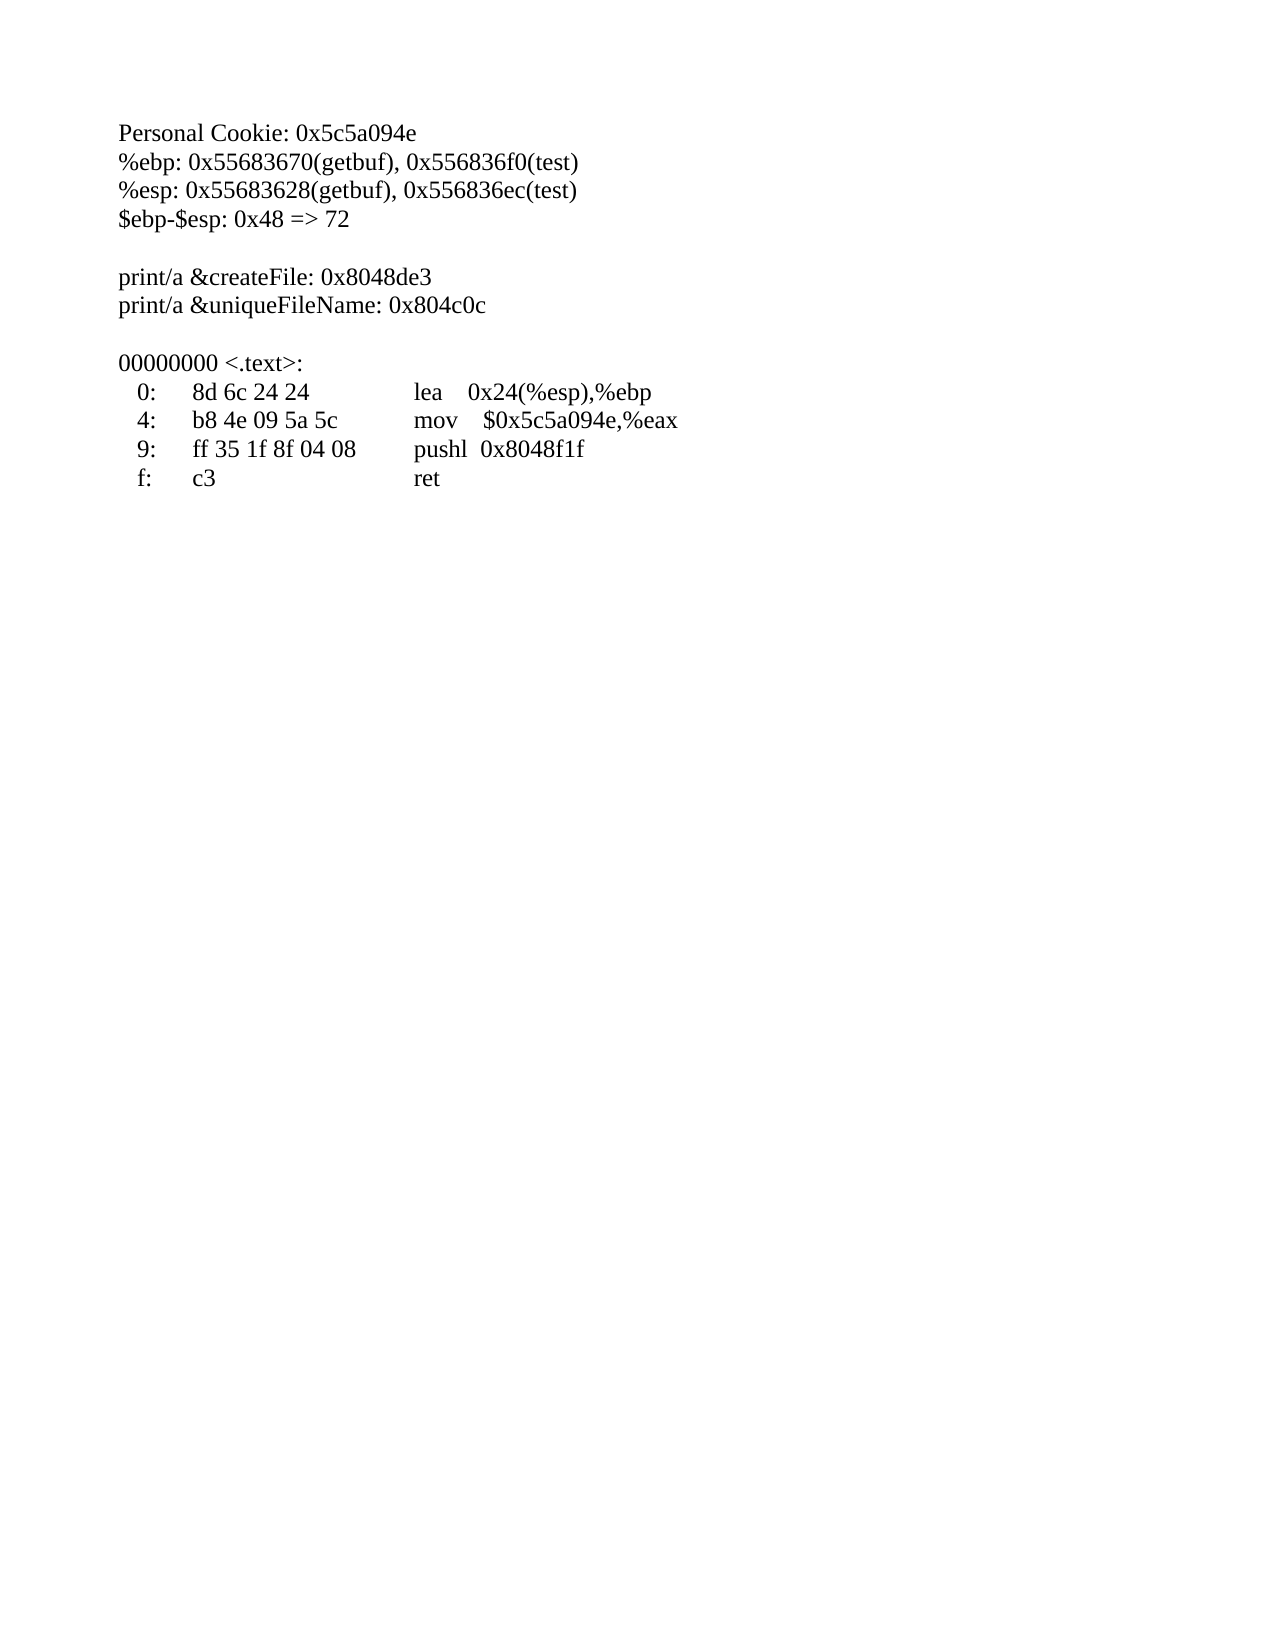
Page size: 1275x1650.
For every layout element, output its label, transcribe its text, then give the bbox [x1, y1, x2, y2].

text 4: b8 4e 09 5a 5c mov $0x5c5a094e,%eax [118, 406, 1157, 434]
text $ebp-$esp: 0x48 => 72 [118, 204, 1157, 233]
text Personal Cookie: 0x5c5a094e [118, 118, 1157, 147]
text print/a &uniqueFileName: 0x804c0c [118, 291, 1157, 319]
text %esp: 0x55683628(getbuf), 0x556836ec(test) [118, 176, 1157, 204]
text %ebp: 0x55683670(getbuf), 0x556836f0(test) [118, 147, 1157, 176]
text f: c3 ret [118, 463, 1157, 492]
text 00000000 <.text>: [118, 348, 1157, 377]
text 9: ff 35 1f 8f 04 08 pushl 0x8048f1f [118, 434, 1157, 463]
text 0: 8d 6c 24 24 lea 0x24(%esp),%ebp [118, 377, 1157, 406]
text print/a &createFile: 0x8048de3 [118, 262, 1157, 291]
